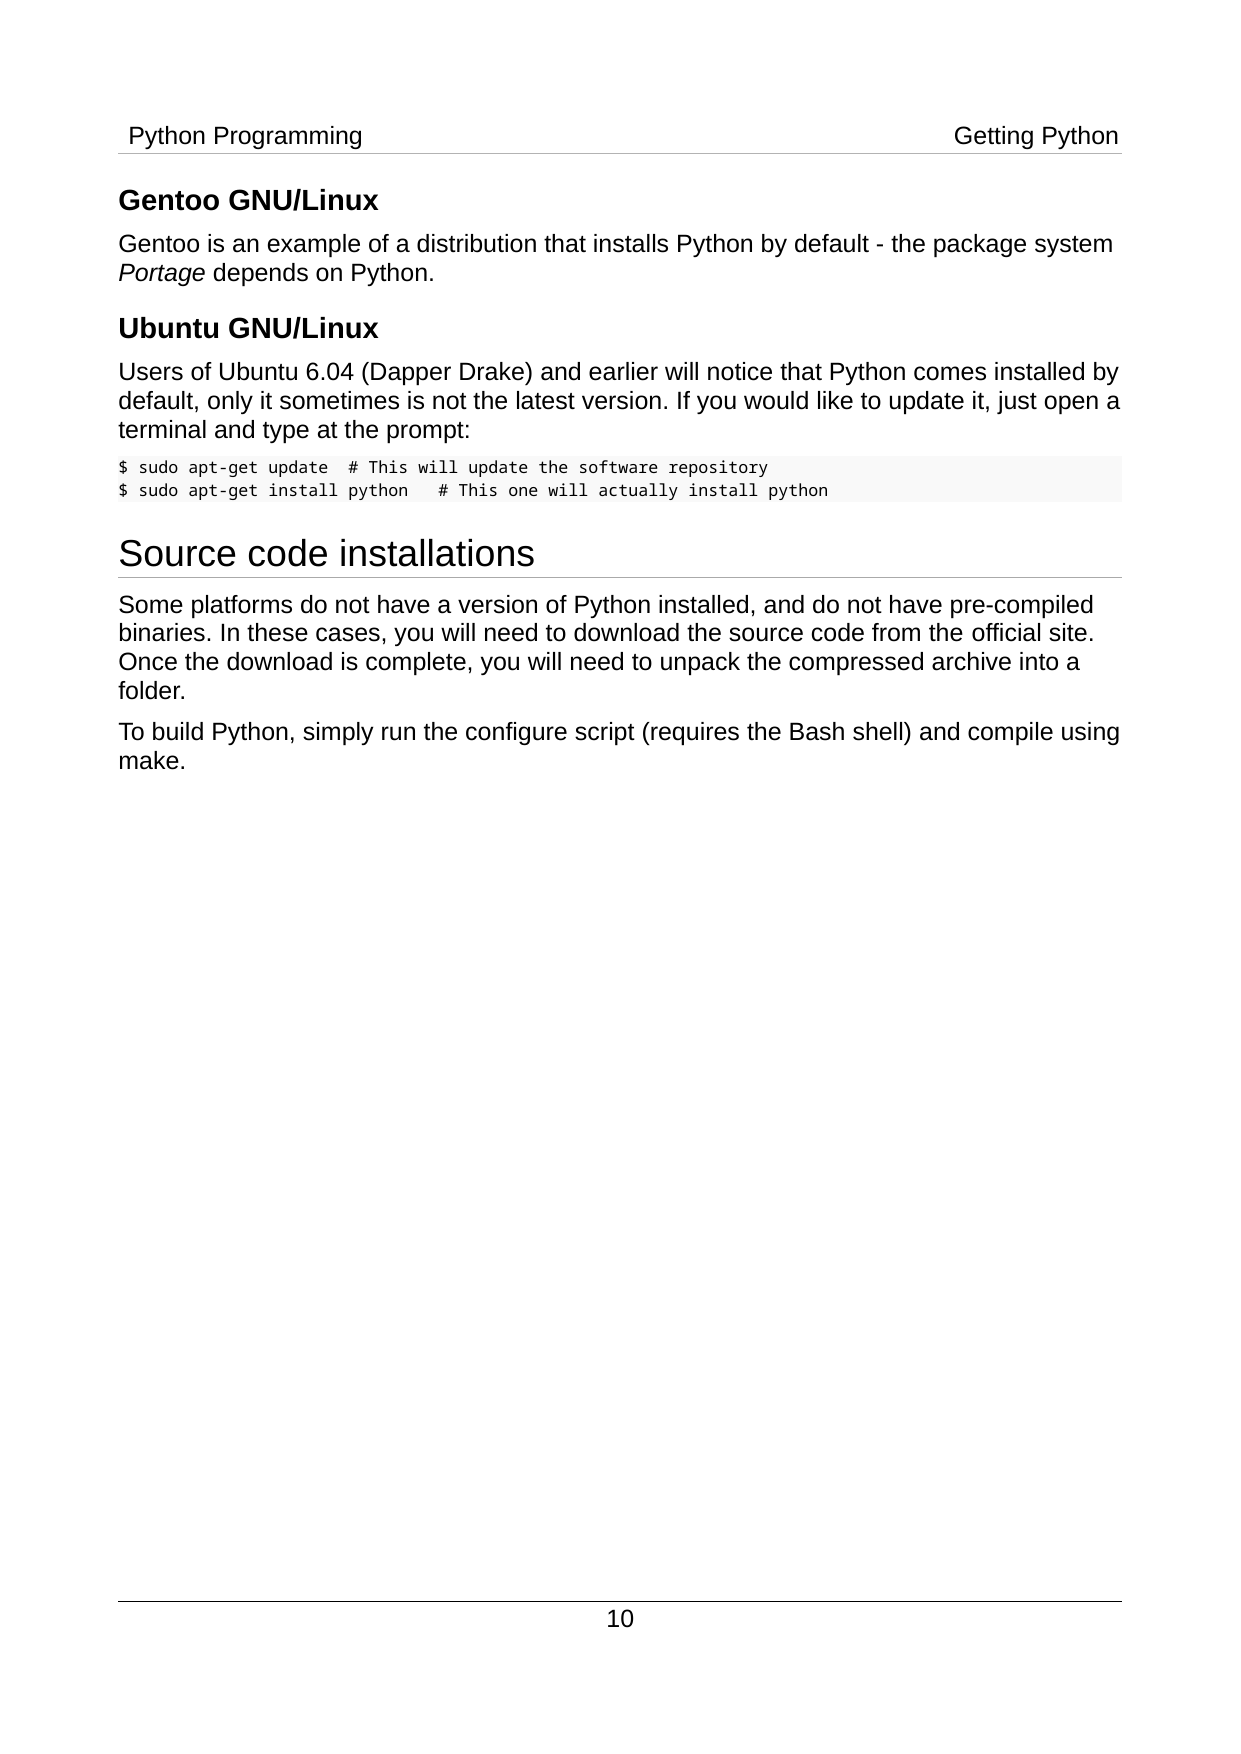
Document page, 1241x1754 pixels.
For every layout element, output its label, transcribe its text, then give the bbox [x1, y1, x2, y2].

subtitle Source code installations [118, 531, 1122, 577]
text Gentoo is an example of a distribution that installs Python by default - the package system Portage depends on Python. [118, 229, 1122, 286]
text Users of Ubuntu 6.04 (Dapper Drake) and earlier will notice that Python comes installed by default, only it sometimes is not the latest version. If you would like to update it, just open a terminal and type at the prompt: [118, 357, 1122, 444]
text $ sudo apt-get update # This will update the software repository [118, 456, 1122, 479]
text Some platforms do not have a version of Python installed, and do not have pre-compiled binaries. In these cases, you will need to download the source code from the official site. Once the download is complete, you will need to unpack the compressed archive into a folder. [118, 590, 1122, 705]
subtitle Ubuntu GNU/Linux [118, 311, 1122, 345]
text $ sudo apt-get install python # This one will actually install python [118, 479, 1122, 502]
subtitle Gentoo GNU/Linux [118, 183, 1122, 216]
text To build Python, simply run the configure script (requires the Bash shell) and compile using make. [118, 717, 1122, 775]
